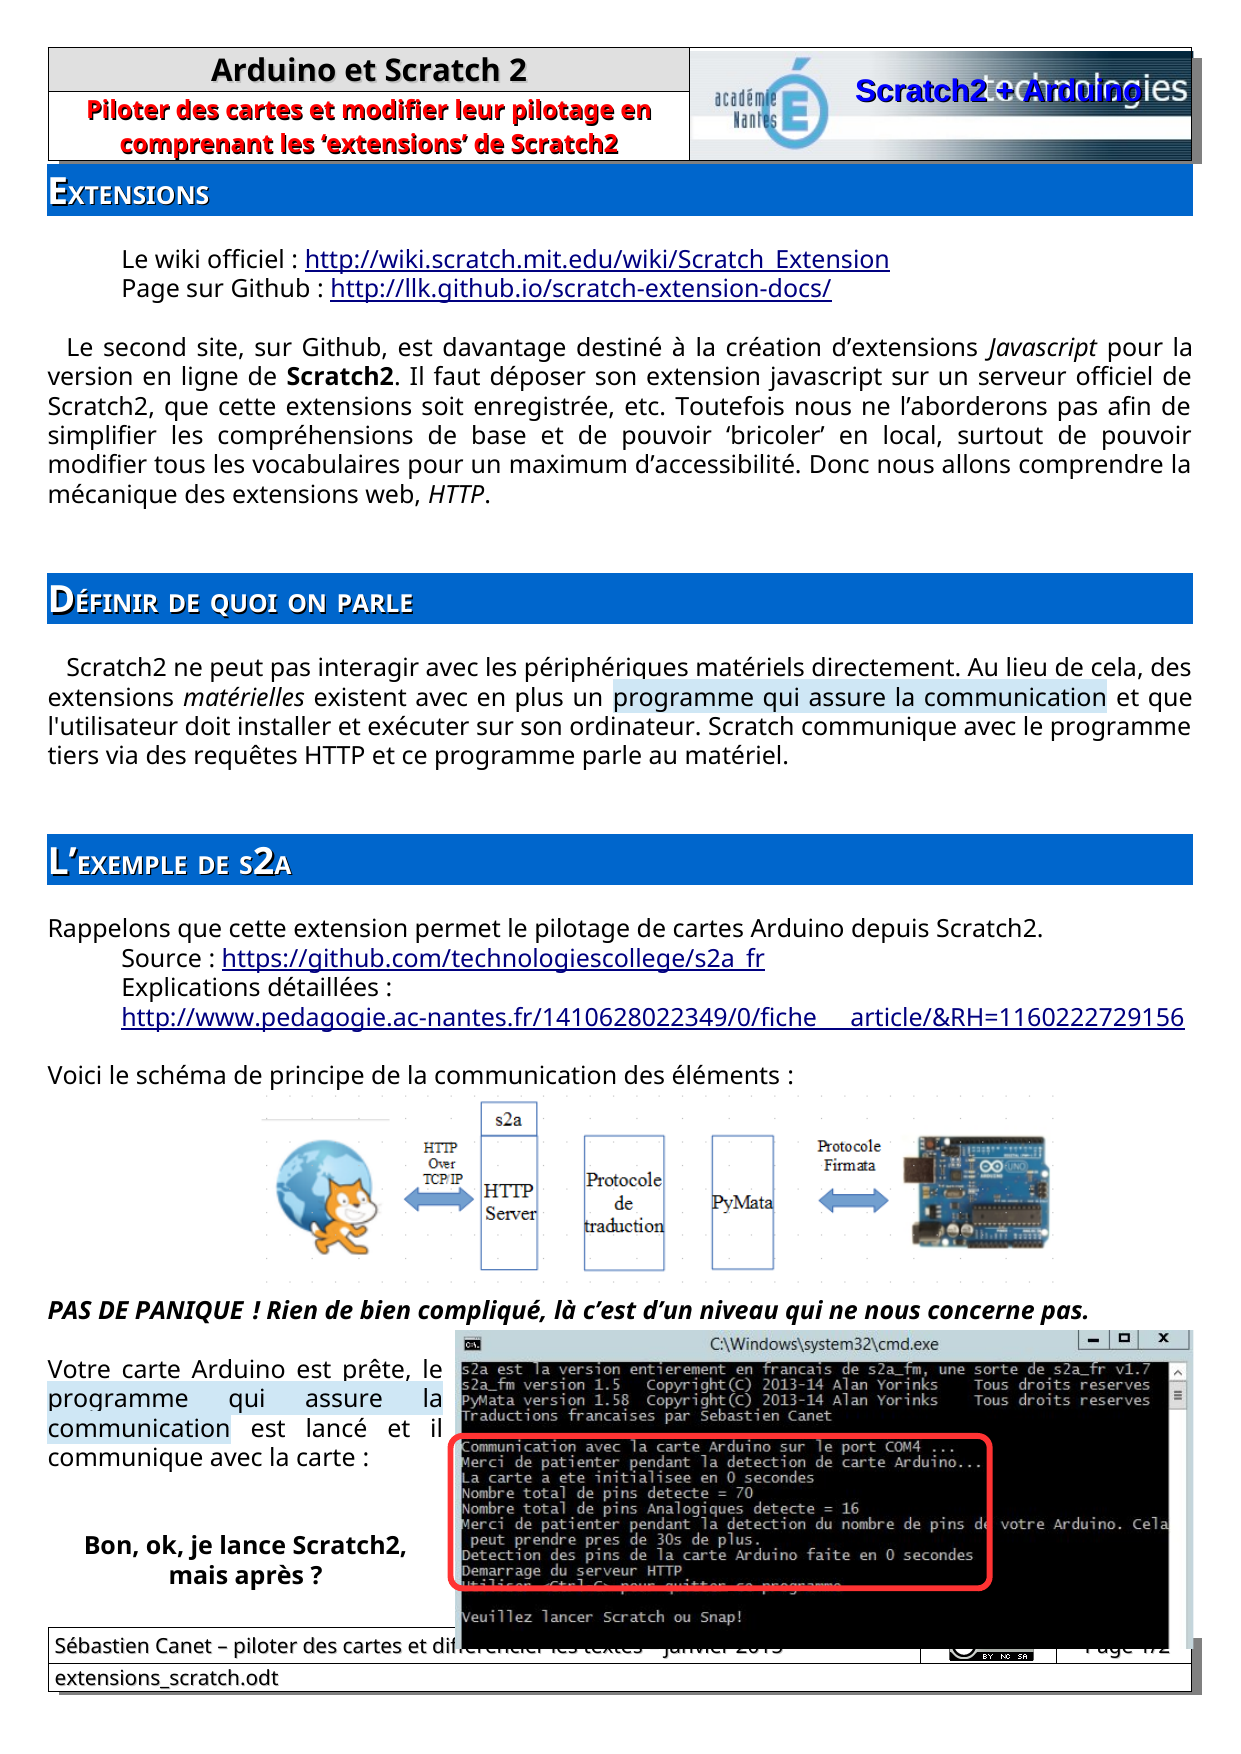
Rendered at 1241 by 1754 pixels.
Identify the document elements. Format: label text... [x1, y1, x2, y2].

picture [455, 1330, 1194, 1661]
text Source : https://github.com/technologiescollege/s2a_fr [121, 944, 1193, 973]
text Le wiki officiel : http://wiki.scratch.mit.edu/wiki/Scratch_Extension [121, 245, 1193, 274]
text Bon, ok, je lance Scratch2, [47, 1531, 447, 1561]
text Le second site, sur Github, est davantage destiné à la création d’extensions Javascript pour la version en ligne de Scratch2. Il faut déposer son extension javascript sur un serveur officiel de Scratch2, que cette extensions soit enregistrée, etc. Toutefois nous ne l’aborderons pas afin de simplifier les compréhensions de base et de pouvoir ‘bricoler’ en local, surtout de pouvoir modifier tous les vocabulaires pour un maximum d’accessibilité. Donc nous allons comprendre la mécanique des extensions web, HTTP. [47, 333, 1193, 509]
text mais après ? [47, 1561, 454, 1590]
text PAS DE PANIQUE ! Rien de bien compliqué, là c’est d’un niveau qui ne nous concerne pas. [47, 1296, 1193, 1326]
picture [690, 51, 1191, 160]
text Rappelons que cette extension permet le pilotage de cartes Arduino depuis Scratch2. [47, 914, 1193, 944]
text Voici le schéma de principe de la communication des éléments : [47, 1061, 1193, 1091]
text Explications détaillées : http://www.pedagogie.ac-nantes.fr/1410628022349/0/fiche___article/&RH=1160222729156 [121, 973, 1193, 1032]
picture [455, 1439, 986, 1585]
text Scratch2 ne peut pas interagir avec les périphériques matériels directement. Au lieu de cela, des extensions matérielles existent avec en plus un programme qui assure la communication et que l'utilisateur doit installer et exécuter sur son ordinateur. Scratch communique avec le programme tiers via des requêtes HTTP et ce programme parle au matériel. [47, 653, 1193, 771]
subtitle Extensions [47, 164, 1193, 216]
text Votre carte Arduino est prête, le programme qui assure la communication est lancé et il communique avec la carte : [47, 1355, 455, 1473]
text Page sur Github : http://llk.github.io/scratch-extension-docs/ [121, 274, 1193, 304]
subtitle L’exemple de s2a [47, 834, 1193, 885]
picture [255, 1090, 1059, 1286]
subtitle Définir de quoi on parle [47, 573, 1193, 624]
